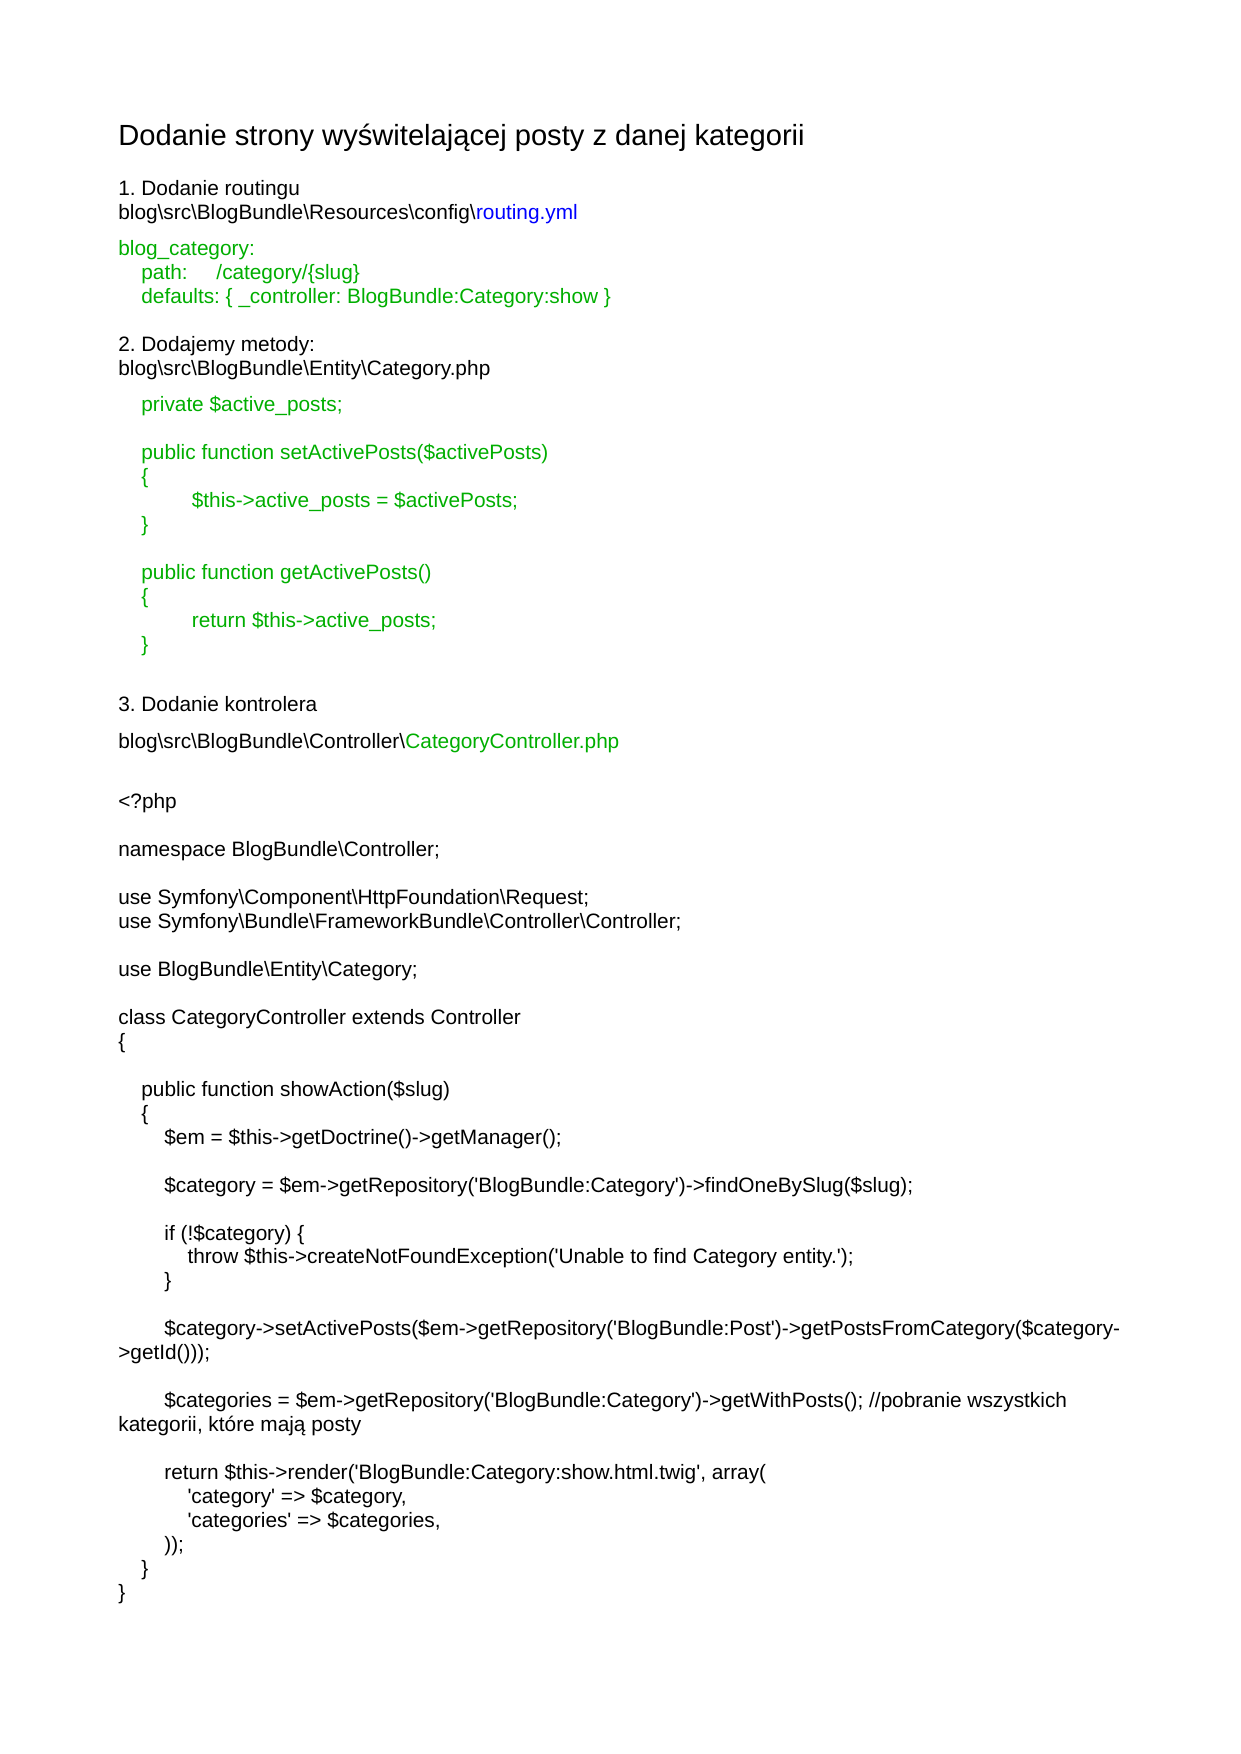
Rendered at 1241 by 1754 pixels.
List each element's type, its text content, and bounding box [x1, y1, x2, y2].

text $categories = $em->getRepository('BlogBundle:Category')->getWithPosts(); //pobranie wszystkich kategorii, które mają posty [118, 1388, 1122, 1436]
text } [118, 1268, 1122, 1292]
text use Symfony\Component\HttpFoundation\Request; [118, 885, 1122, 909]
text blog\src\BlogBundle\Entity\Category.php [118, 356, 1122, 380]
text if (!$category) { [118, 1220, 1122, 1244]
text 1. Dodanie routingu [118, 176, 1122, 199]
text return $this->active_posts; [118, 608, 1122, 632]
text } [118, 1580, 1122, 1604]
text } [118, 512, 1122, 536]
text namespace BlogBundle\Controller; [118, 837, 1122, 861]
text public function getActivePosts() [118, 560, 1122, 584]
text use BlogBundle\Entity\Category; [118, 957, 1122, 981]
text blog\src\BlogBundle\Resources\config\routing.yml [118, 199, 1122, 223]
text 'categories' => $categories, [118, 1508, 1122, 1532]
text $this->active_posts = $activePosts; [118, 488, 1122, 512]
text Dodanie strony wyświtelającej posty z danej kategorii [118, 118, 1122, 152]
text use Symfony\Bundle\FrameworkBundle\Controller\Controller; [118, 909, 1122, 933]
text )); [118, 1532, 1122, 1556]
text { [118, 464, 1122, 488]
text 2. Dodajemy metody: [118, 332, 1122, 356]
text } [118, 632, 1122, 656]
text blog_category: [118, 236, 1122, 260]
text return $this->render('BlogBundle:Category:show.html.twig', array( [118, 1460, 1122, 1484]
text blog\src\BlogBundle\Controller\CategoryController.php [118, 729, 1122, 753]
text } [118, 1556, 1122, 1580]
text defaults: { _controller: BlogBundle:Category:show } [118, 284, 1122, 308]
text { [118, 1029, 1122, 1053]
text public function showAction($slug) [118, 1077, 1122, 1101]
text $category = $em->getRepository('BlogBundle:Category')->findOneBySlug($slug); [118, 1172, 1122, 1196]
text 'category' => $category, [118, 1484, 1122, 1508]
text <?php [118, 789, 1122, 813]
text { [118, 584, 1122, 608]
text $category->setActivePosts($em->getRepository('BlogBundle:Post')->getPostsFromCategory($category->getId())); [118, 1316, 1122, 1364]
text { [118, 1101, 1122, 1124]
text 3. Dodanie kontrolera [118, 692, 1122, 716]
text private $active_posts; [118, 392, 1122, 416]
text public function setActivePosts($activePosts) [118, 440, 1122, 464]
text class CategoryController extends Controller [118, 1005, 1122, 1029]
text throw $this->createNotFoundException('Unable to find Category entity.'); [118, 1244, 1122, 1268]
text path: /category/{slug} [118, 260, 1122, 284]
text $em = $this->getDoctrine()->getManager(); [118, 1124, 1122, 1148]
